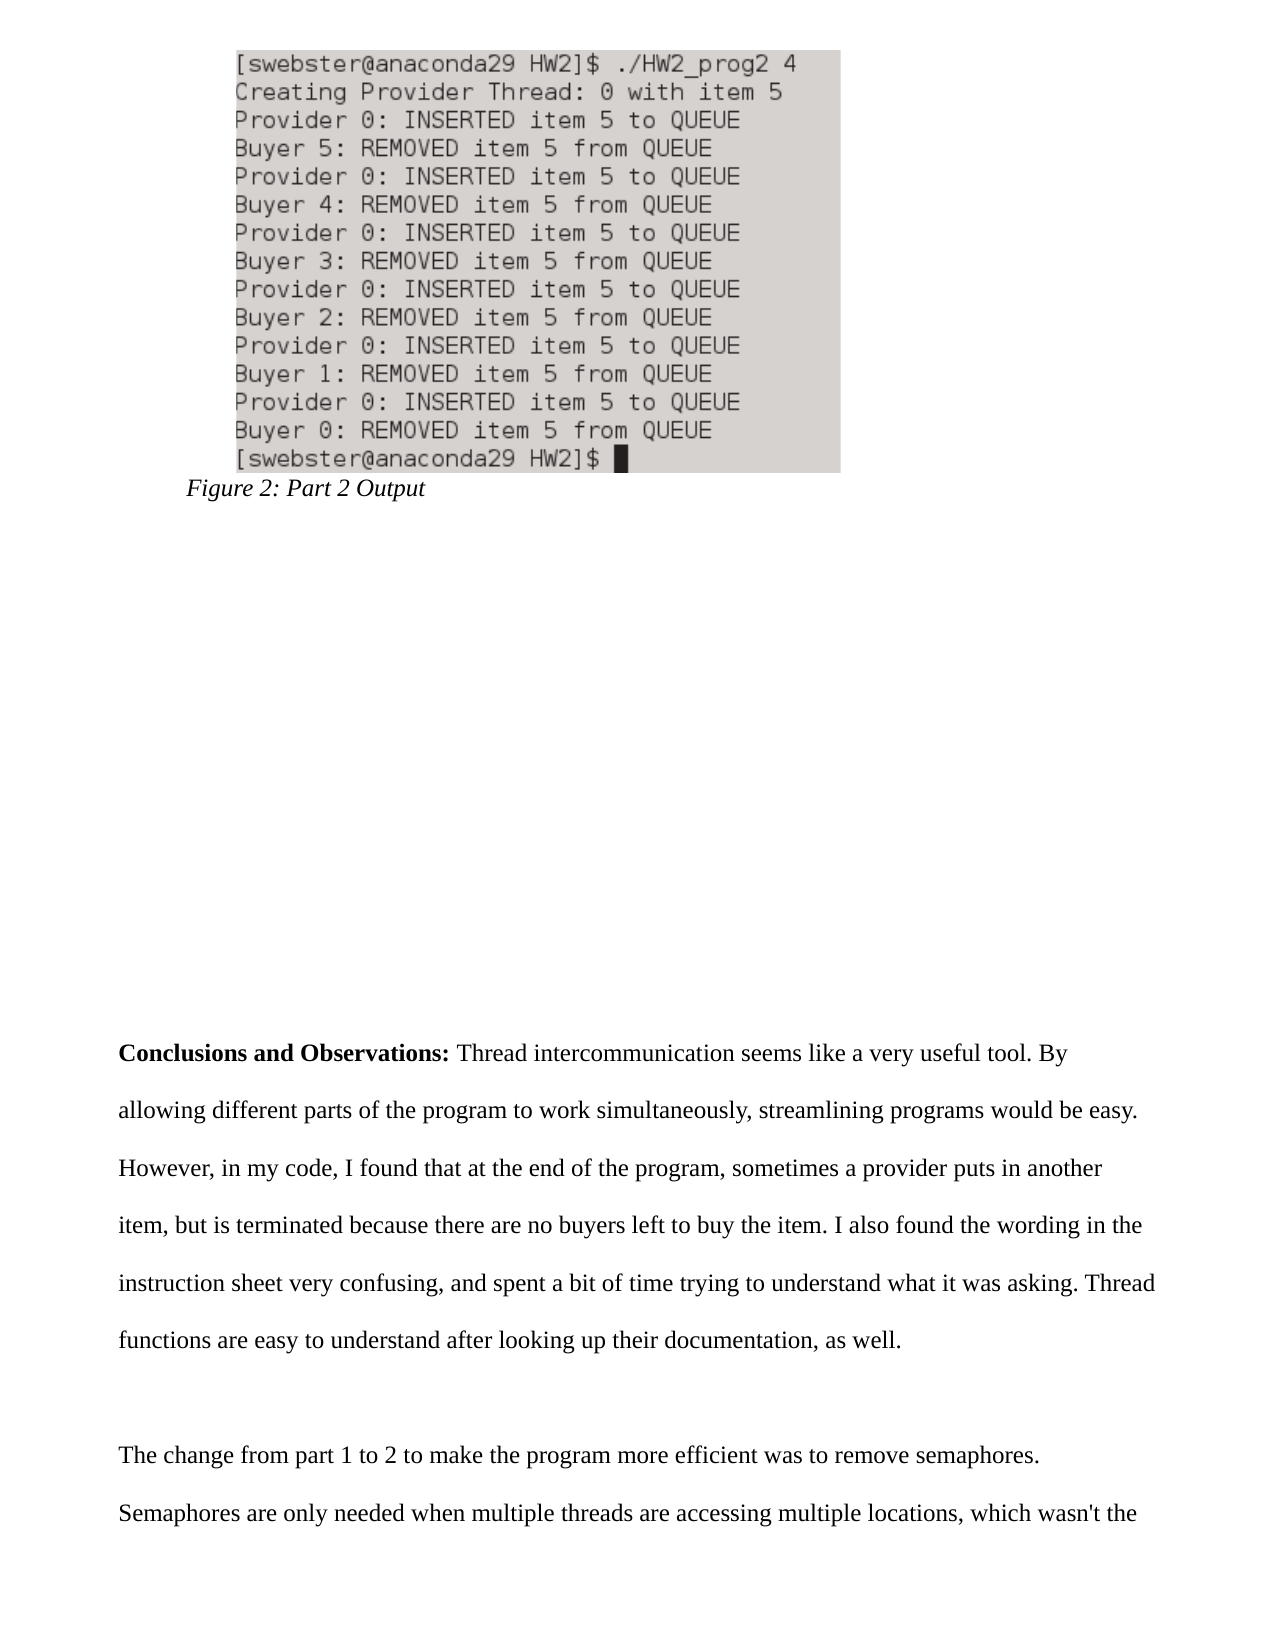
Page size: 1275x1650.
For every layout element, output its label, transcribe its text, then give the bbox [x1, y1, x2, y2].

text Conclusions and Observations: Thread intercommunication seems like a very useful tool. By allowing different parts of the program to work simultaneously, streamlining programs would be easy. However, in my code, I found that at the end of the program, sometimes a provider puts in another item, but is terminated because there are no buyers left to buy the item. I also found the wording in the instruction sheet very confusing, and spent a bit of time trying to understand what it was asking. Thread functions are easy to understand after looking up their documentation, as well. [118, 1038, 1157, 1354]
picture [236, 50, 841, 473]
text Figure 2: Part 2 Output [186, 63, 891, 501]
text The change from part 1 to 2 to make the program more efficient was to remove semaphores. Semaphores are only needed when multiple threads are accessing multiple locations, which wasn't the [118, 1441, 1157, 1527]
